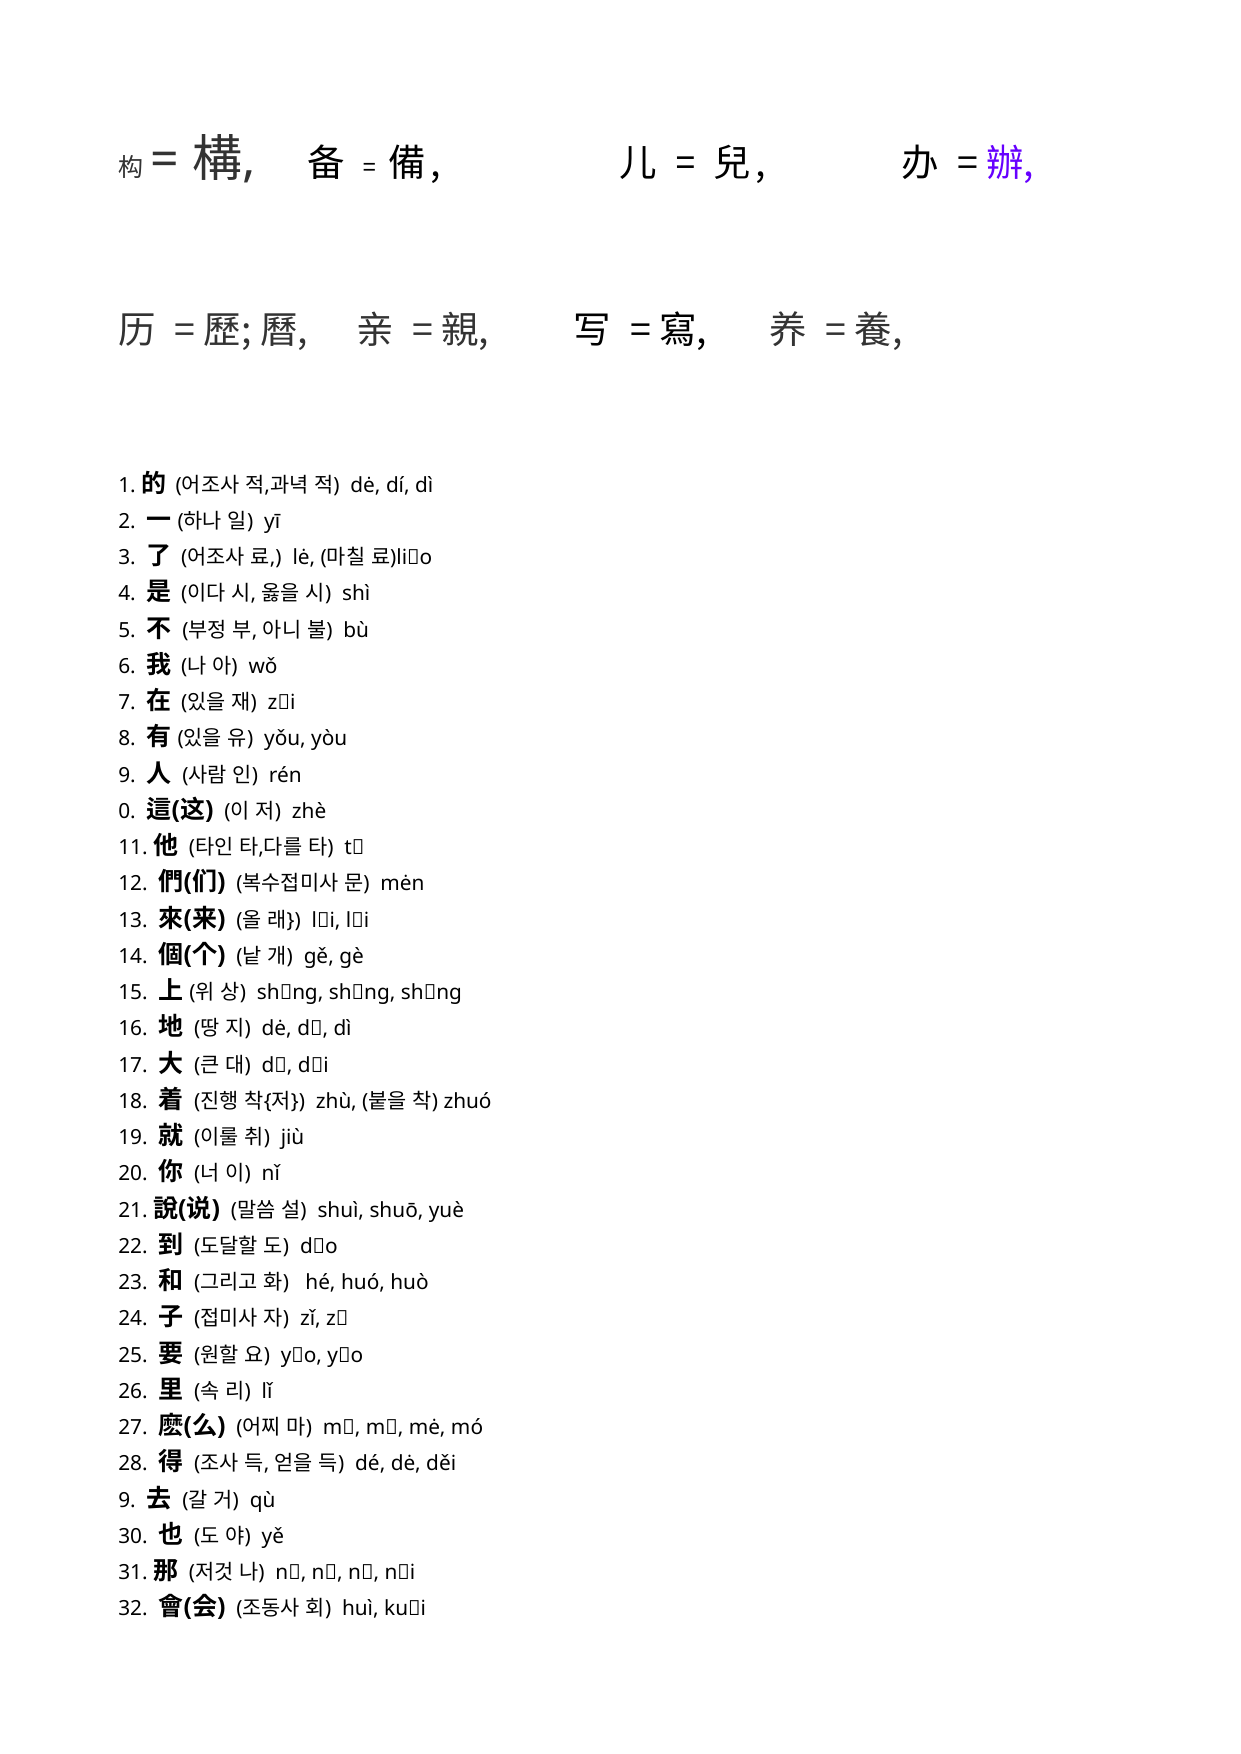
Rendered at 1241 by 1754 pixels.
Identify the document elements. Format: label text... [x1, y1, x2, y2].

text 20. 你 (너 이) nǐ [118, 1152, 1122, 1188]
text 28. 得 (조사 득, 얻을 득) dé, dė, děi [118, 1442, 1122, 1478]
text 19. 就 (이룰 취) jiù [118, 1116, 1122, 1152]
text 历 = 歷; 曆, 亲 = 親, 写 = 寫, 养 = 養, [118, 300, 1122, 354]
text 27. 麽(么) (어찌 마) m󰐁, m󰐄, mė, mó [118, 1406, 1122, 1442]
text 0. 這(这) (이 저) zhè [118, 789, 1122, 826]
text 25. 要 (원할 요) y󰐀o, y󰐃o [118, 1333, 1122, 1369]
text 8. 有 (있을 유) yǒu, yòu [118, 717, 1122, 753]
text 4. 是 (이다 시, 옳을 시) shì [118, 572, 1122, 608]
text 26. 里 (속 리) lǐ [118, 1369, 1122, 1406]
text 2. 一 (하나 일) yī [118, 499, 1122, 536]
text 3. 了 (어조사 료,) lė, (마칠 료)li󰐂o [118, 536, 1122, 572]
text 11. 他 (타인 타,다를 타) t󰐀 [118, 826, 1122, 862]
text 21. 說(说) (말씀 설) shuì, shuō, yuè [118, 1188, 1122, 1224]
text 23. 和 (그리고 화) hé, huó, huò [118, 1261, 1122, 1297]
text 构 = 構, 备 = 備, 儿 = 兒, 办 = 辦, [118, 118, 1122, 191]
text 30. 也 (도 야) yě [118, 1514, 1122, 1551]
text 12. 們(们) (복수접미사 문) mėn [118, 862, 1122, 898]
text 14. 個(个) (낱 개) gě, gè [118, 934, 1122, 971]
text 18. 着 (진행 착{저}) zhù, (붙을 착) zhuó [118, 1079, 1122, 1116]
text 16. 地 (땅 지) dė, d󰐅, dì [118, 1007, 1122, 1043]
text 7. 在 (있을 재) z󰐃i [118, 681, 1122, 717]
text 15. 上 (위 상) sh󰐂ng, sh󰐃ng, sh󰐄ng [118, 971, 1122, 1007]
text 32. 會(会) (조동사 회) huì, ku󰐃i [118, 1587, 1122, 1623]
text 24. 子 (접미사 자) zǐ, z󰐅 [118, 1297, 1122, 1333]
text 9. 去 (갈 거) qù [118, 1478, 1122, 1514]
text 22. 到 (도달할 도) d󰐃o [118, 1224, 1122, 1261]
text 1. 的 (어조사 적,과녁 적) dė, dí, dì [118, 463, 1122, 499]
text 9. 人 (사람 인) rén [118, 753, 1122, 789]
text 17. 大 (큰 대) d󰐃, d󰐃i [118, 1043, 1122, 1079]
text 6. 我 (나 아) wǒ [118, 644, 1122, 681]
text 5. 不 (부정 부, 아니 불) bù [118, 608, 1122, 644]
text 31. 那 (저것 나) n󰐀, n󰐂, n󰐃, n󰐂i [118, 1551, 1122, 1587]
text 13. 來(来) (올 래}) l󰐁i, l󰐄i [118, 898, 1122, 934]
